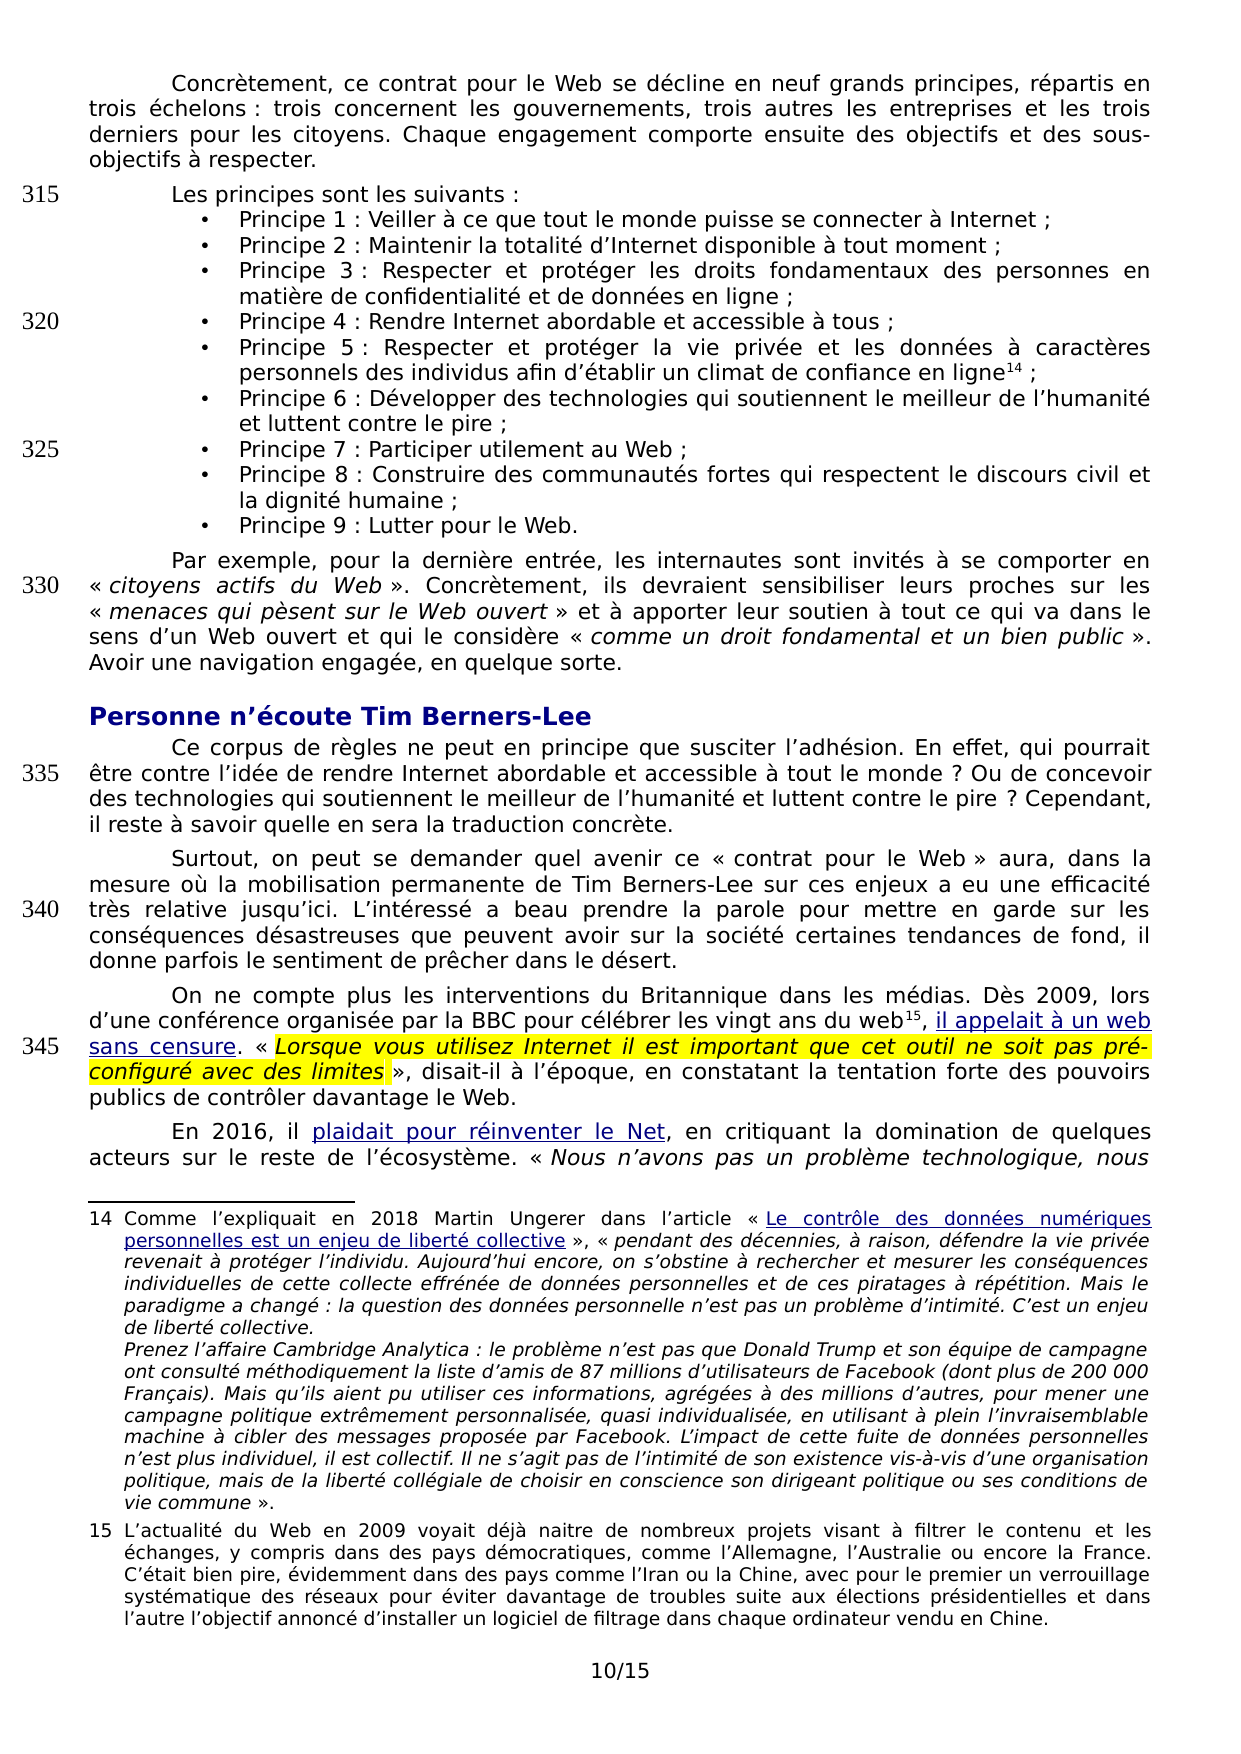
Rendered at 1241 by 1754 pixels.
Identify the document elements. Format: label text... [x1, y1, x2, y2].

text Ce corpus de règles ne peut en principe que susciter l’adhésion. En effet, qui pourrait être contre l’idée de rendre Internet abordable et accessible à tout le monde ? Ou de concevoir des technologies qui soutiennent le meilleur de l’humanité et luttent contre le pire ? Cependant, il reste à savoir quelle en sera la traduction concrète. [88, 735, 1152, 837]
subtitle Personne n’écoute Tim Berners-Lee [88, 702, 1152, 731]
text Les principes sont les suivants : [88, 182, 1152, 207]
list Principe 2 : Maintenir la totalité d’Internet disponible à tout moment ; [201, 233, 1152, 258]
list Principe 1 : Veiller à ce que tout le monde puisse se connecter à Internet ; [201, 207, 1152, 233]
list Principe 4 : Rendre Internet abordable et accessible à tous ; [201, 309, 1152, 335]
text L’actualité du Web en 2009 voyait déjà naitre de nombreux projets visant à filtrer le contenu et les échanges, y compris dans des pays démocratiques, comme l’Allemagne, l’Australie ou encore la France. C’était bien pire, évidemment dans des pays comme l’Iran ou la Chine, avec pour le premier un verrouillage systématique des réseaux pour éviter davantage de troubles suite aux élections présidentielles et dans l’autre l’objectif annoncé d’installer un logiciel de filtrage dans chaque ordinateur vendu en Chine. [88, 1520, 1152, 1629]
text Concrètement, ce contrat pour le Web se décline en neuf grands principes, répartis en trois échelons : trois concernent les gouvernements, trois autres les entreprises et les trois derniers pour les citoyens. Chaque engagement comporte ensuite des objectifs et des sous-objectifs à respecter. [88, 71, 1152, 173]
list Principe 5 : Respecter et protéger la vie privée et les données à caractères personnels des individus afin d’établir un climat de confiance en ligne ; [201, 335, 1152, 386]
list Comme l’expliquait en 2018 Martin Ungerer dans l’article « Le contrôle des données numériques personnelles est un enjeu de liberté collective », « pendant des décennies, à raison, défendre la vie privée revenait à protéger l’individu. Aujourd’hui encore, on s’obstine à rechercher et mesurer les conséquences individuelles de cette collecte effrénée de données personnelles et de ces piratages à répétition. Mais le paradigme a changé : la question des données personnelle n’est pas un problème d’intimité. C’est un enjeu de liberté collective. Prenez l’affaire Cambridge Analytica : le problème n’est pas que Donald Trump et son équipe de campagne ont consulté méthodiquement la liste d’amis de 87 millions d’utilisateurs de Facebook (dont plus de 200 000 Français). Mais qu’ils aient pu utiliser ces informations, agrégées à des millions d’autres, pour mener une campagne politique extrêmement personnalisée, quasi individualisée, en utilisant à plein l’invraisemblable machine à cibler des messages proposée par Facebook. L’impact de cette fuite de données personnelles n’est plus individuel, il est collectif. Il ne s’agit pas de l’intimité de son existence vis-à-vis d’une organisation politique, mais de la liberté collégiale de choisir en conscience son dirigeant politique ou ses conditions de vie commune ». [88, 1208, 1152, 1514]
text Par exemple, pour la dernière entrée, les internautes sont invités à se comporter en « citoyens actifs du Web ». Concrètement, ils devraient sensibiliser leurs proches sur les « menaces qui pèsent sur le Web ouvert » et à apporter leur soutien à tout ce qui va dans le sens d’un Web ouvert et qui le considère « comme un droit fondamental et un bien public ». Avoir une navigation engagée, en quelque sorte. [88, 548, 1152, 676]
list Principe 6 : Développer des technologies qui soutiennent le meilleur de l’humanité et luttent contre le pire ; [201, 386, 1152, 437]
list Principe 9 : Lutter pour le Web. [201, 513, 1152, 539]
list Principe 3 : Respecter et protéger les droits fondamentaux des personnes en matière de confidentialité et de données en ligne ; [201, 258, 1152, 309]
text En 2016, il plaidait pour réinventer le Net, en critiquant la domination de quelques acteurs sur le reste de l’écosystème. « Nous n’avons pas un problème technologique, nous [88, 1119, 1152, 1170]
list Principe 7 : Participer utilement au Web ; [201, 437, 1152, 462]
text Surtout, on peut se demander quel avenir ce « contrat pour le Web » aura, dans la mesure où la mobilisation permanente de Tim Berners-Lee sur ces enjeux a eu une efficacité très relative jusqu’ici. L’intéressé a beau prendre la parole pour mettre en garde sur les conséquences désastreuses que peuvent avoir sur la société certaines tendances de fond, il donne parfois le sentiment de prêcher dans le désert. [88, 846, 1152, 974]
text On ne compte plus les interventions du Britannique dans les médias. Dès 2009, lors d’une conférence organisée par la BBC pour célébrer les vingt ans du web, il appelait à un web sans censure. « Lorsque vous utilisez Internet il est important que cet outil ne soit pas pré-configuré avec des limites », disait-il à l’époque, en constatant la tentation forte des pouvoirs publics de contrôler davantage le Web. [88, 983, 1152, 1110]
list Principe 8 : Construire des communautés fortes qui respectent le discours civil et la dignité humaine ; [201, 462, 1152, 513]
